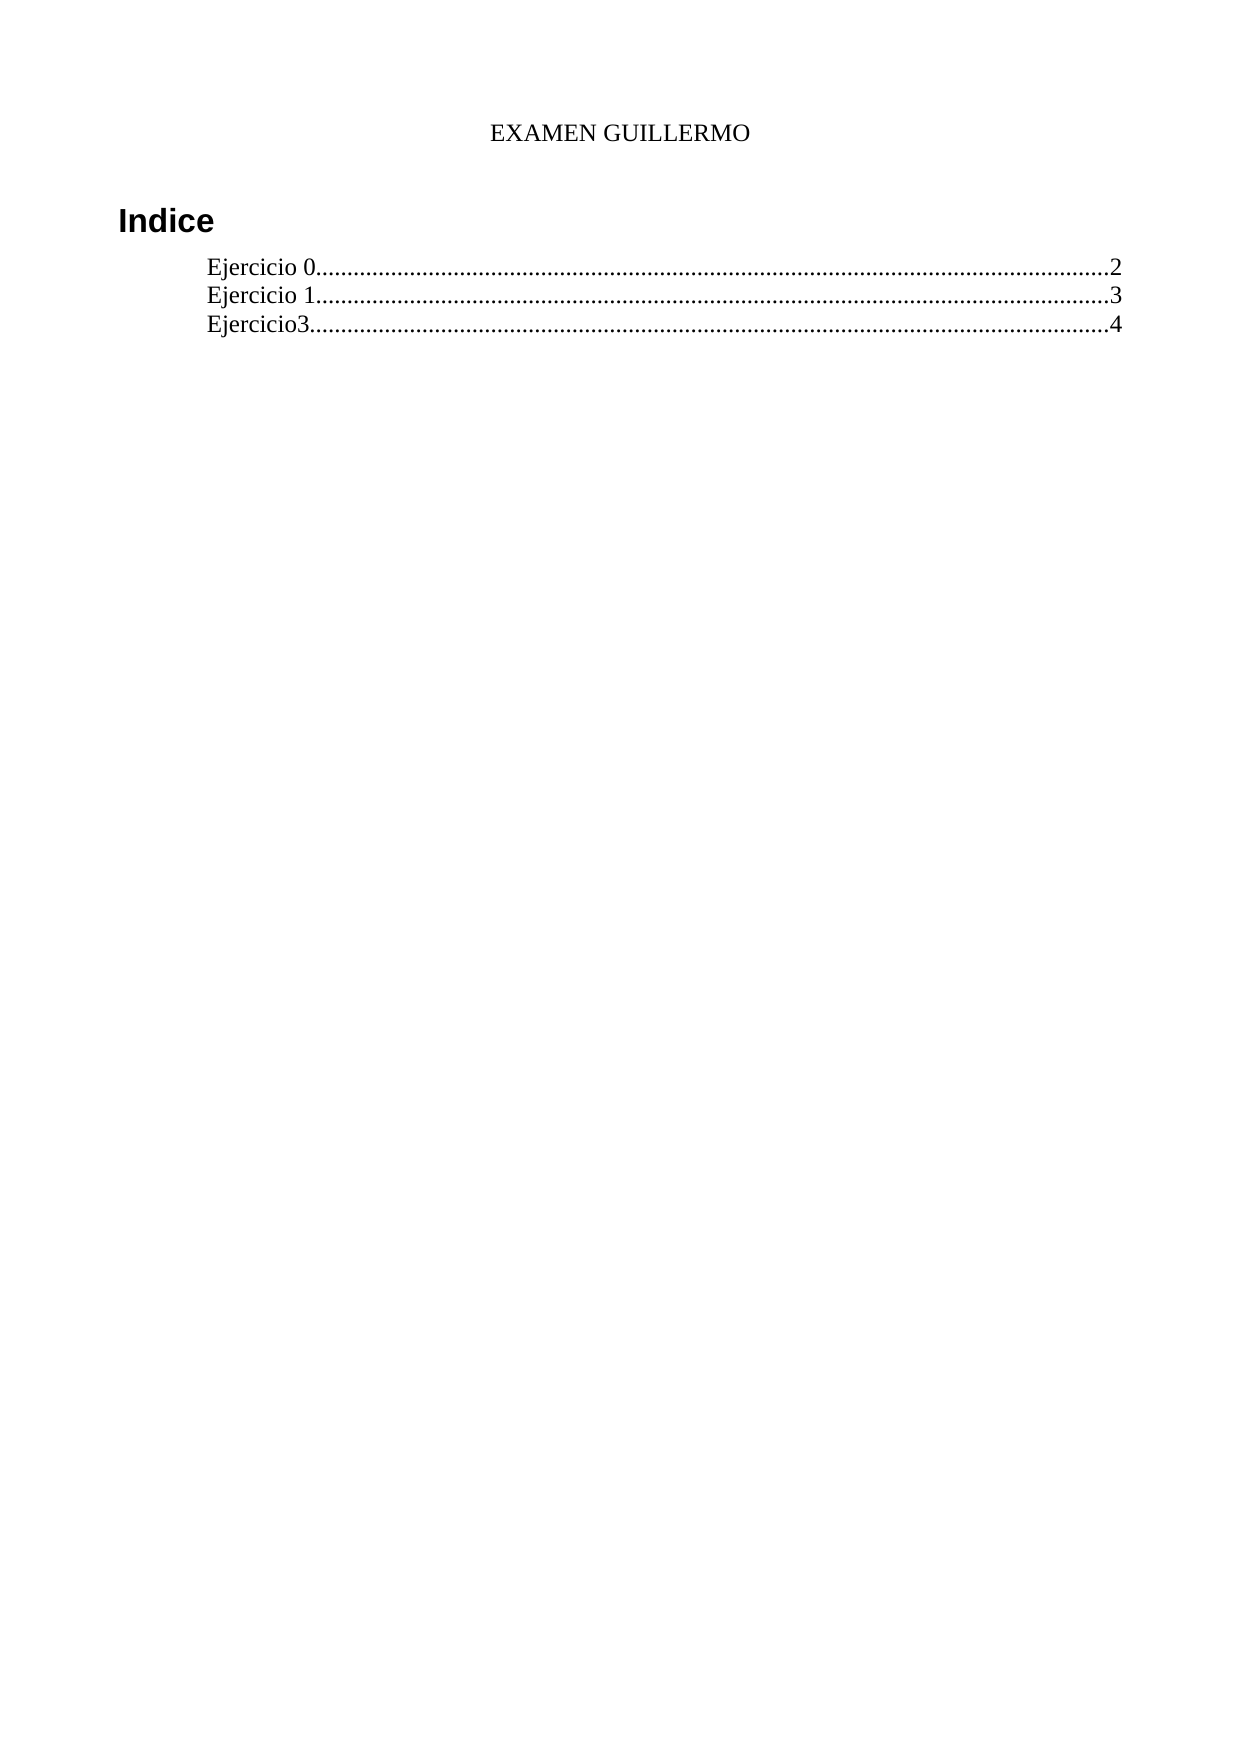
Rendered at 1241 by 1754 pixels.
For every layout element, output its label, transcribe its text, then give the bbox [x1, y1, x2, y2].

subtitle Indice [118, 201, 1122, 239]
text Ejercicio3 4 [207, 309, 1122, 338]
text Ejercicio 0 2 [207, 252, 1122, 280]
text Ejercicio 1 3 [207, 280, 1122, 309]
text EXAMEN GUILLERMO [118, 118, 1122, 147]
